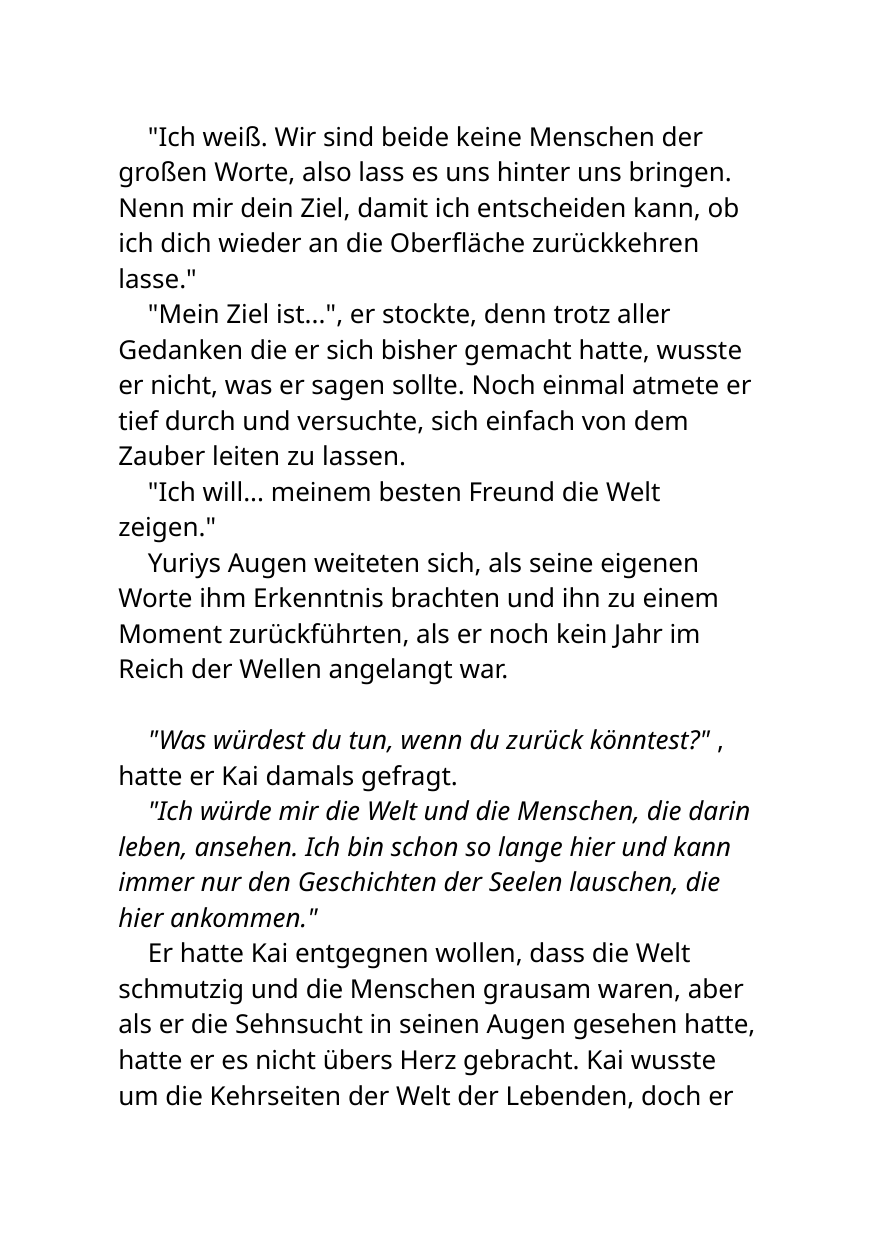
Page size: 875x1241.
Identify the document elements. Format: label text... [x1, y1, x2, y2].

text "Was würdest du tun, wenn du zurück könntest?" , hatte er Kai damals gefragt. [118, 722, 756, 793]
text Er hatte Kai entgegnen wollen, dass die Welt schmutzig und die Menschen grausam waren, aber als er die Sehnsucht in seinen Augen gesehen hatte, hatte er es nicht übers Herz gebracht. Kai wusste um die Kehrseiten der Welt der Lebenden, doch er [118, 935, 756, 1113]
text "Ich will... meinem besten Freund die Welt zeigen." [118, 473, 756, 544]
text Yuriys Augen weiteten sich, als seine eigenen Worte ihm Erkenntnis brachten und ihn zu einem Moment zurückführten, als er noch kein Jahr im Reich der Wellen angelangt war. [118, 544, 756, 686]
text "Mein Ziel ist...", er stockte, denn trotz aller Gedanken die er sich bisher gemacht hatte, wusste er nicht, was er sagen sollte. Noch einmal atmete er tief durch und versuchte, sich einfach von dem Zauber leiten zu lassen. [118, 296, 756, 473]
text "Ich weiß. Wir sind beide keine Menschen der großen Worte, also lass es uns hinter uns bringen. Nenn mir dein Ziel, damit ich entscheiden kann, ob ich dich wieder an die Oberfläche zurückkehren lasse." [118, 118, 756, 296]
text "Ich würde mir die Welt und die Menschen, die darin leben, ansehen. Ich bin schon so lange hier und kann immer nur den Geschichten der Seelen lauschen, die hier ankommen." [118, 793, 756, 935]
